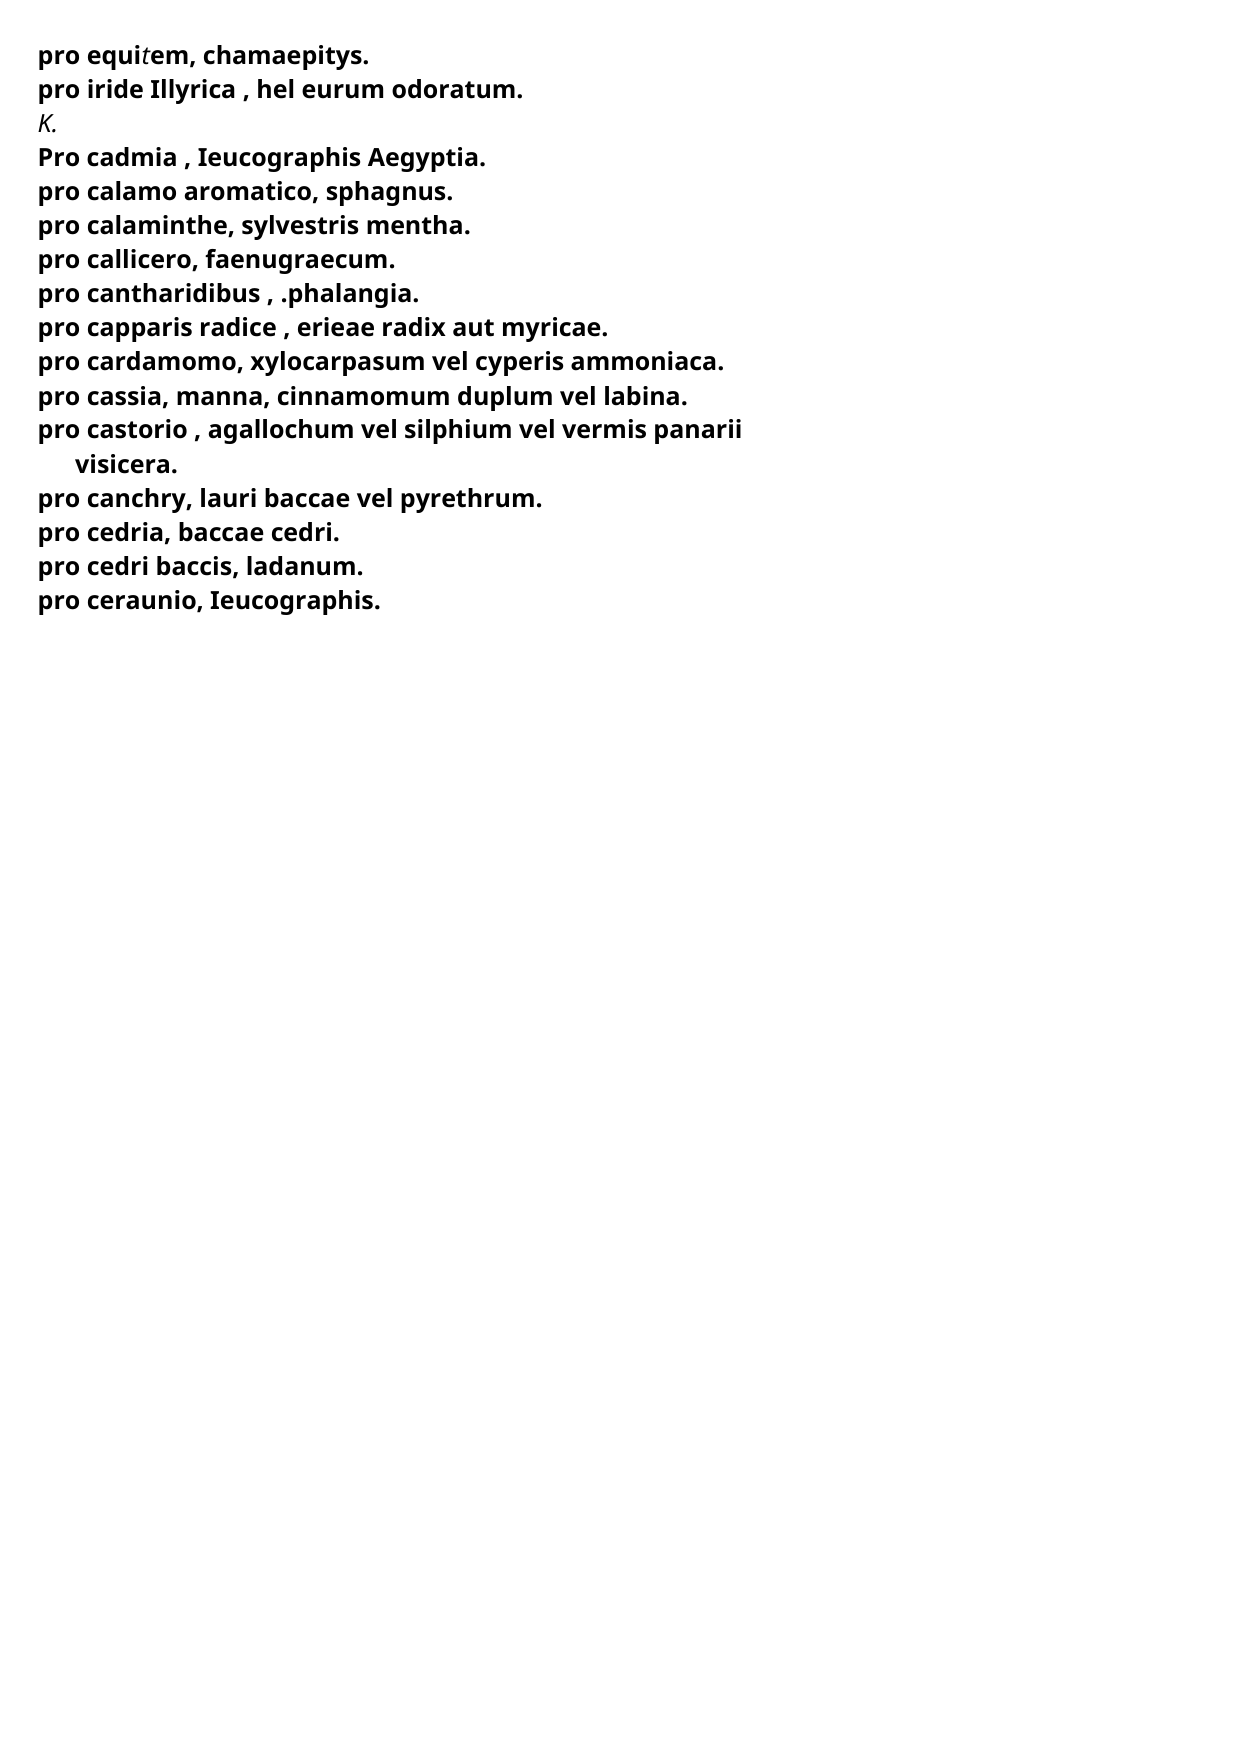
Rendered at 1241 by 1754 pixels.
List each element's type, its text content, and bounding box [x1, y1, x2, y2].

text pro callicero, faenugraecum. [37, 242, 1203, 276]
text pro calaminthe, sylvestris mentha. [37, 208, 1203, 242]
text pro ceraunio, Ieucographis. [37, 582, 1203, 617]
text Pro cadmia , Ieucographis Aegyptia. [37, 140, 1203, 174]
text pro cedria, baccae cedri. [37, 514, 1203, 548]
text pro cantharidibus , .phalangia. [37, 276, 1203, 310]
text pro iride Illyrica , hel eurum odoratum. [37, 72, 1203, 106]
text K. [37, 106, 1203, 140]
text pro cassia, manna, cinnamomum duplum vel labina. [37, 378, 1203, 412]
text pro capparis radice , erieae radix aut myricae. [37, 310, 1203, 344]
text pro canchry, lauri baccae vel pyrethrum. [37, 480, 1203, 514]
text pro calamo aromatico, sphagnus. [37, 174, 1203, 208]
text pro cedri baccis, ladanum. [37, 548, 1203, 582]
text pro castorio , agallochum vel silphium vel vermis panarii visicera. [37, 412, 1203, 480]
text pro equitem, chamaepitys. [37, 37, 1203, 72]
text pro cardamomo, xylocarpasum vel cyperis ammoniaca. [37, 344, 1203, 378]
